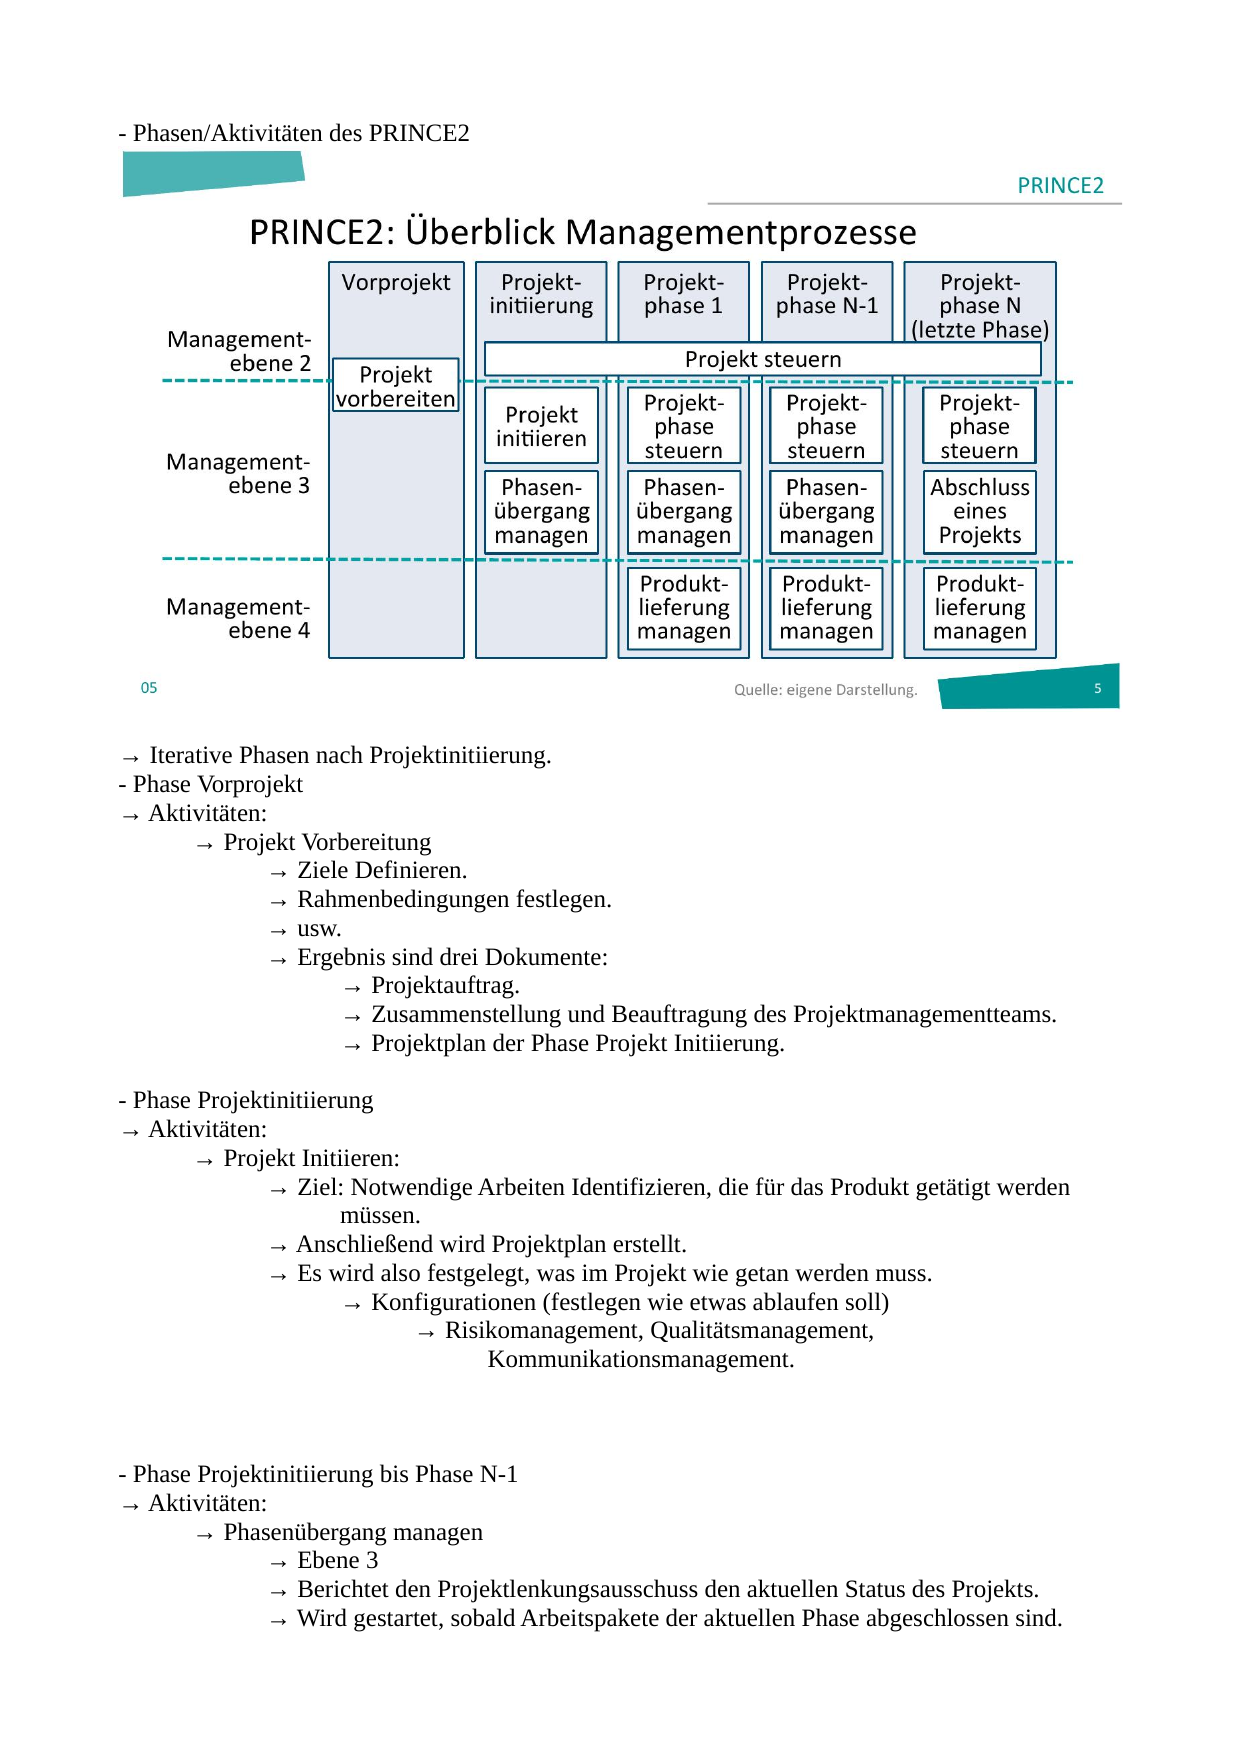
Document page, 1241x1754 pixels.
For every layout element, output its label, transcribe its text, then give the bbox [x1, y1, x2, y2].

text - Phase Vorprojekt [118, 769, 1122, 798]
text → Konfigurationen (festlegen wie etwas ablaufen soll) [118, 1287, 1122, 1316]
text → Projekt Initiieren: [118, 1143, 1122, 1172]
text → Projektauftrag. [118, 971, 1122, 999]
text → Es wird also festgelegt, was im Projekt wie getan werden muss. [118, 1258, 1122, 1287]
text → Berichtet den Projektlenkungsausschuss den aktuellen Status des Projekts. [118, 1574, 1122, 1603]
text → Zusammenstellung und Beauftragung des Projektmanagementteams. [118, 999, 1122, 1028]
text → Projekt Vorbereitung [118, 827, 1122, 856]
text → Aktivitäten: [118, 798, 1122, 827]
text → Projektplan der Phase Projekt Initiierung. [118, 1028, 1122, 1057]
text → Ebene 3 [118, 1546, 1122, 1574]
text - Phase Projektinitiierung bis Phase N-1 [118, 1459, 1122, 1488]
text → Aktivitäten: [118, 1114, 1122, 1143]
text → Aktivitäten: [118, 1488, 1122, 1517]
text → Risikomanagement, Qualitätsmanagement, Kommunikationsmanagement. [118, 1316, 1122, 1373]
text → Ziele Definieren. [118, 856, 1122, 884]
text → Iterative Phasen nach Projektinitiierung. [118, 741, 1122, 769]
text → usw. [118, 913, 1122, 942]
text → Phasenübergang managen [118, 1517, 1122, 1546]
text - Phase Projektinitiierung [118, 1086, 1122, 1114]
text → Wird gestartet, sobald Arbeitspakete der aktuellen Phase abgeschlossen sind. [118, 1603, 1122, 1632]
text → Rahmenbedingungen festlegen. [118, 884, 1122, 913]
picture [118, 146, 1123, 712]
text → Anschließend wird Projektplan erstellt. [118, 1229, 1122, 1258]
text - Phasen/Aktivitäten des PRINCE2 [118, 118, 1122, 146]
text → Ergebnis sind drei Dokumente: [118, 942, 1122, 971]
text → Ziel: Notwendige Arbeiten Identifizieren, die für das Produkt getätigt werden müssen. [118, 1172, 1122, 1229]
